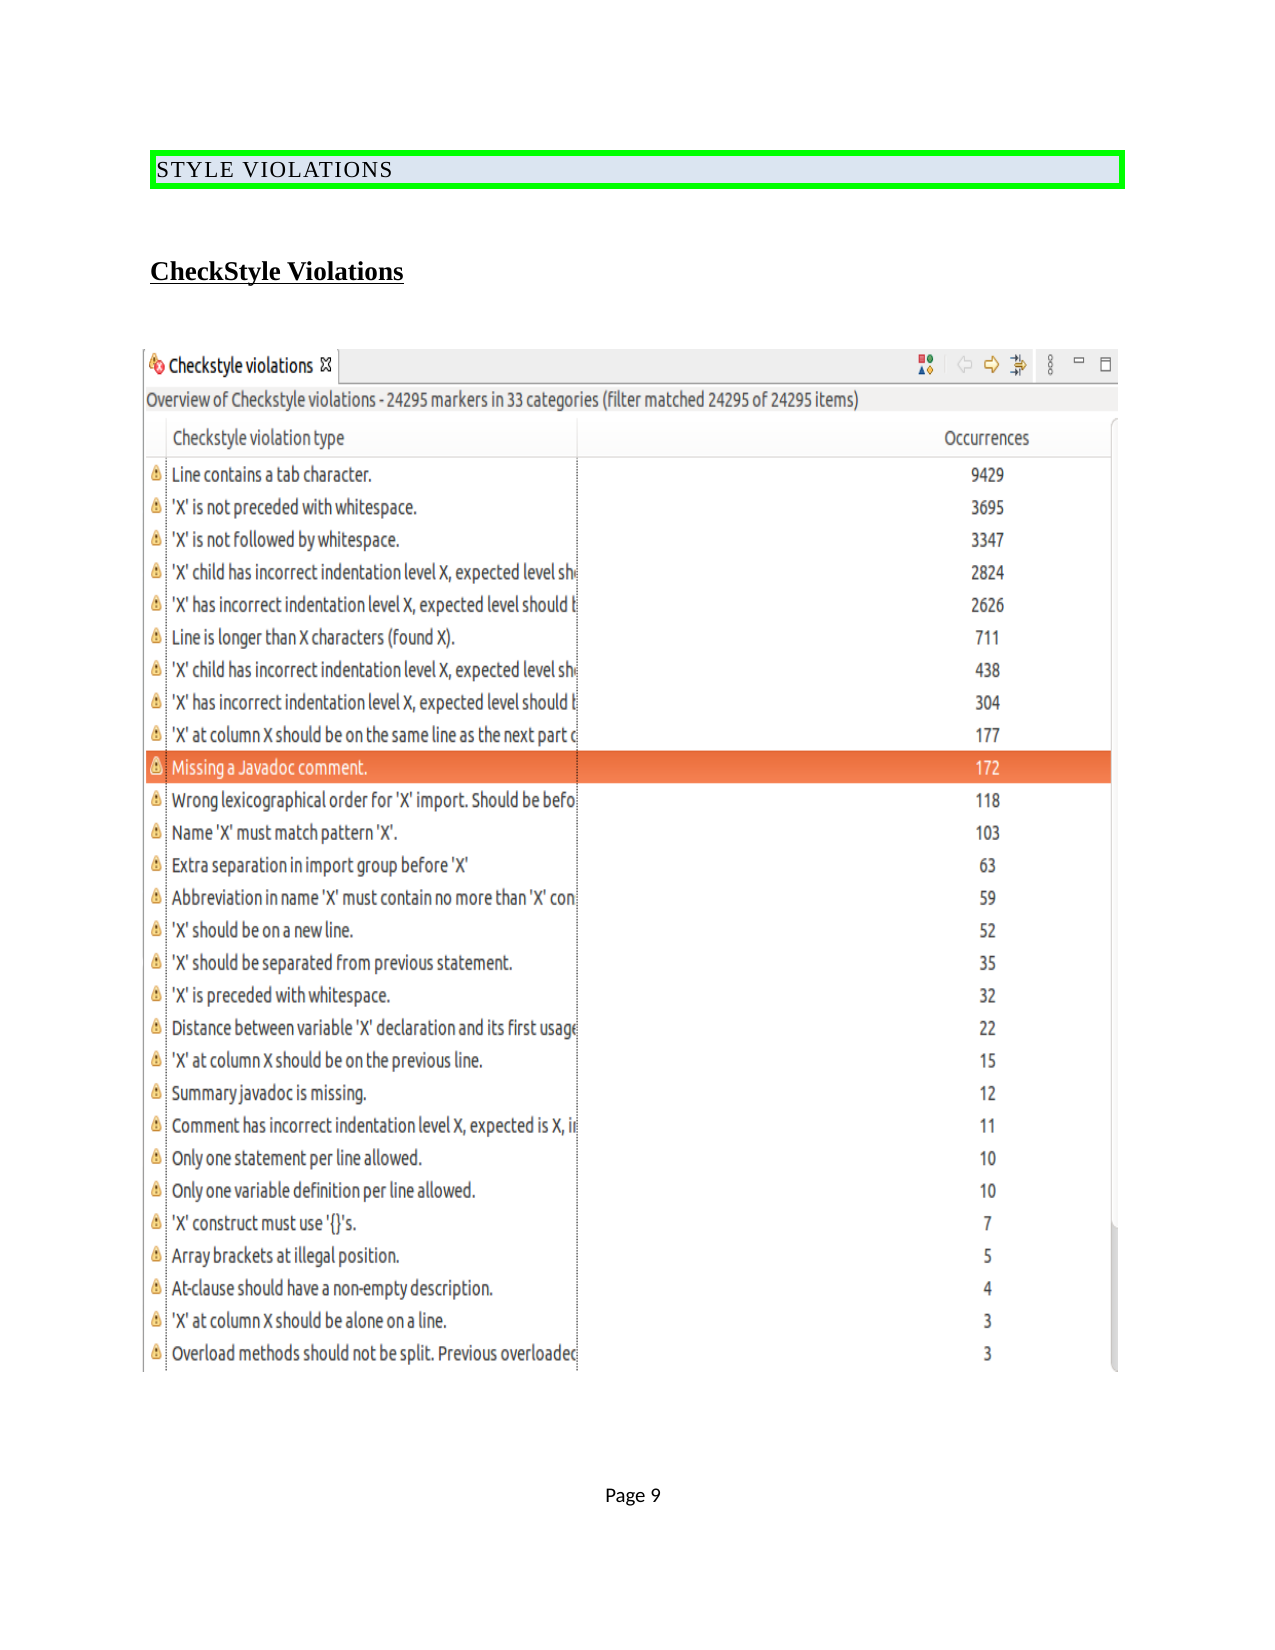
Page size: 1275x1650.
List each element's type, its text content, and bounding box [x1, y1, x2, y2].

text CheckStyle Violations [150, 256, 1125, 287]
picture [142, 349, 1118, 1372]
subtitle STYLE VIOLATIONS [156, 156, 1119, 183]
